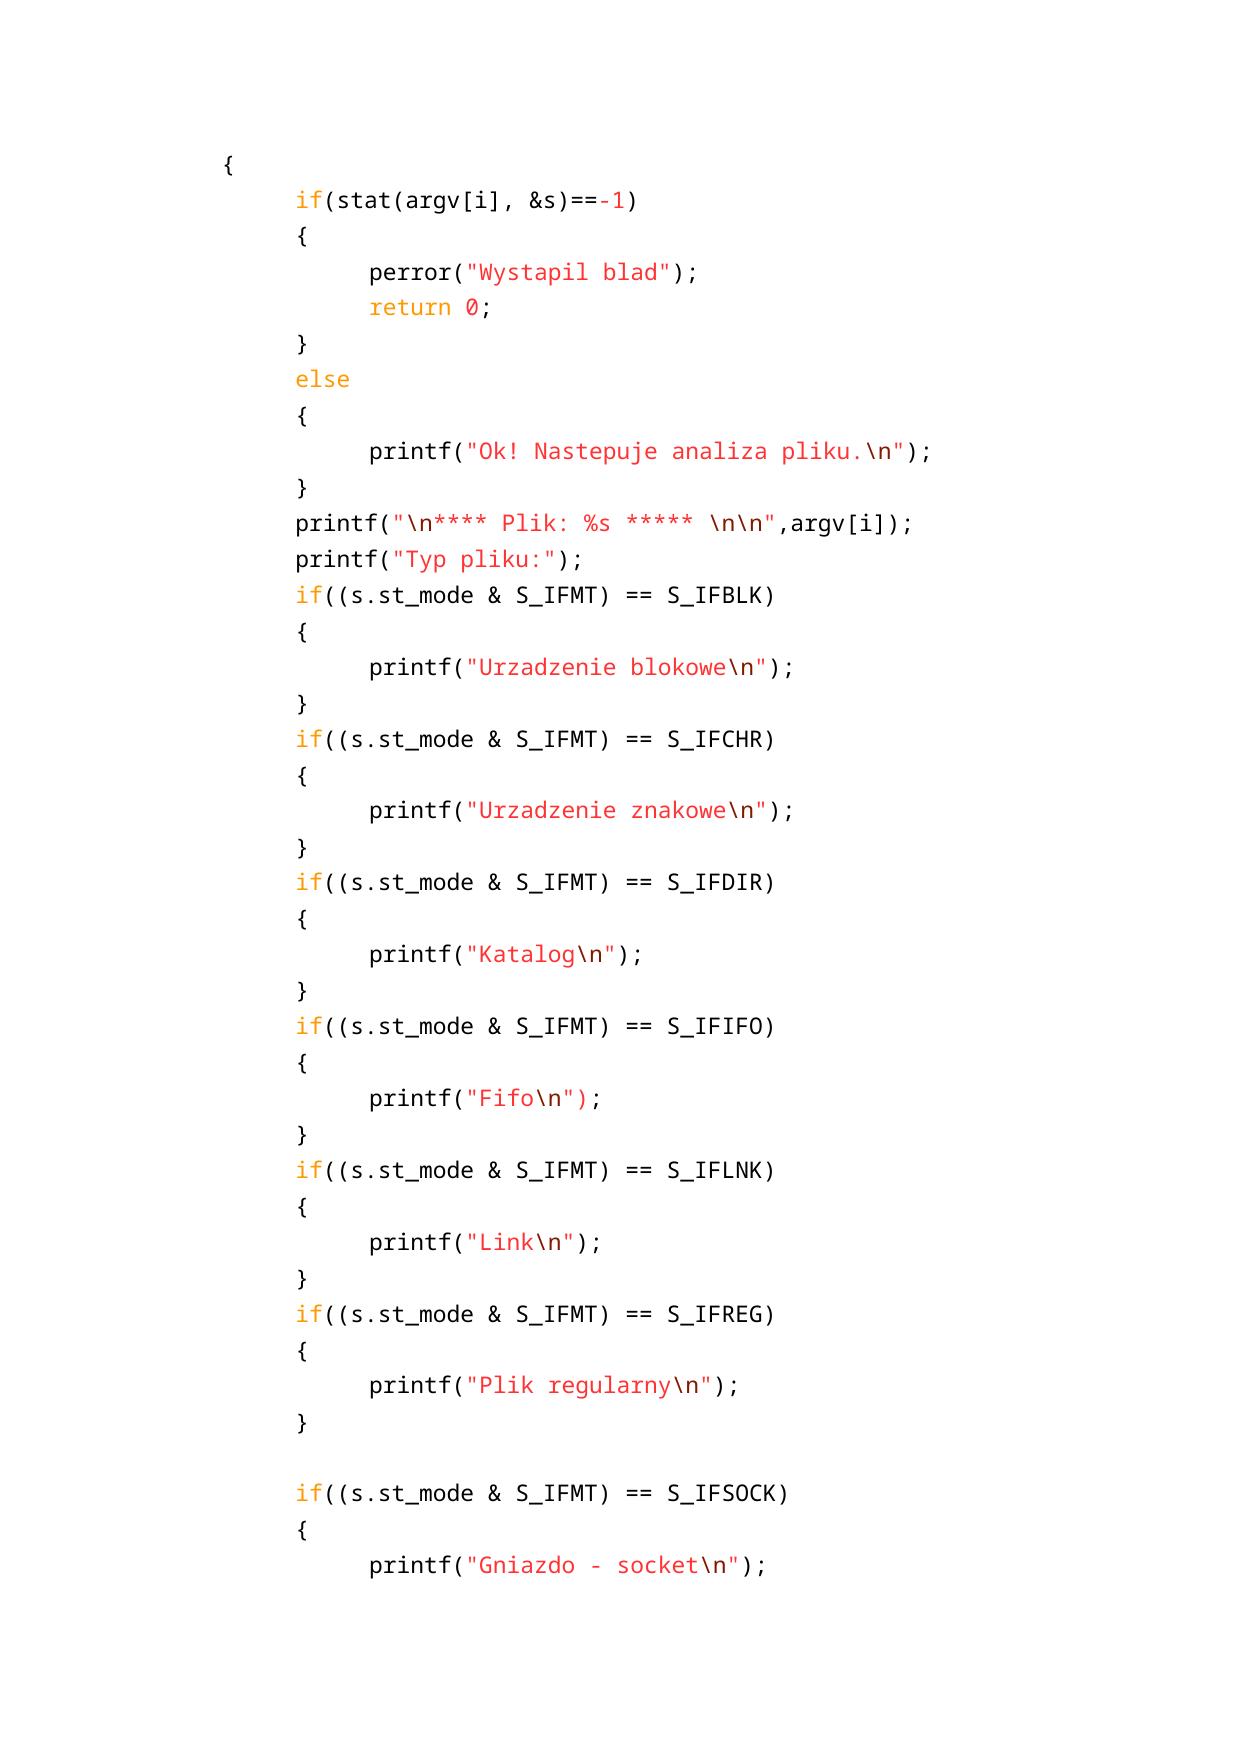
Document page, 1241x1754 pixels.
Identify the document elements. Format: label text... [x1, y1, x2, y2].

text } [148, 687, 1093, 718]
text printf("Ok! Nastepuje analiza pliku.\n"); [148, 435, 1093, 466]
text } [148, 1118, 1093, 1149]
text printf("\n**** Plik: %s ***** \n\n",argv[i]); [148, 507, 1093, 538]
text { [148, 148, 1093, 179]
text if((s.st_mode & S_IFMT) == S_IFIFO) [148, 1010, 1093, 1041]
text if((s.st_mode & S_IFMT) == S_IFCHR) [148, 723, 1093, 754]
text } [148, 327, 1093, 358]
text { [148, 758, 1093, 790]
text printf("Fifo\n"); [148, 1082, 1093, 1113]
text if((s.st_mode & S_IFMT) == S_IFDIR) [148, 866, 1093, 898]
text { [148, 1333, 1093, 1365]
text } [148, 974, 1093, 1005]
text if((s.st_mode & S_IFMT) == S_IFBLK) [148, 579, 1093, 610]
text { [148, 902, 1093, 933]
text } [148, 830, 1093, 862]
text printf("Link\n"); [148, 1226, 1093, 1257]
text { [148, 1513, 1093, 1544]
text } [148, 1262, 1093, 1293]
text printf("Urzadzenie blokowe\n"); [148, 651, 1093, 682]
text printf("Typ pliku:"); [148, 543, 1093, 574]
text } [148, 471, 1093, 502]
text } [148, 1405, 1093, 1437]
text { [148, 399, 1093, 430]
text printf("Urzadzenie znakowe\n"); [148, 794, 1093, 826]
text { [148, 219, 1093, 251]
text { [148, 1190, 1093, 1221]
text if((s.st_mode & S_IFMT) == S_IFLNK) [148, 1154, 1093, 1185]
text perror("Wystapil blad"); [148, 255, 1093, 287]
text return 0; [148, 291, 1093, 323]
text if((s.st_mode & S_IFMT) == S_IFSOCK) [148, 1477, 1093, 1508]
text else [148, 363, 1093, 394]
text printf("Plik regularny\n"); [148, 1369, 1093, 1401]
text { [148, 615, 1093, 646]
text printf("Gniazdo - socket\n"); [148, 1549, 1093, 1580]
text if((s.st_mode & S_IFMT) == S_IFREG) [148, 1298, 1093, 1329]
text { [148, 1046, 1093, 1077]
text if(stat(argv[i], &s)==-1) [148, 183, 1093, 215]
text printf("Katalog\n"); [148, 938, 1093, 969]
